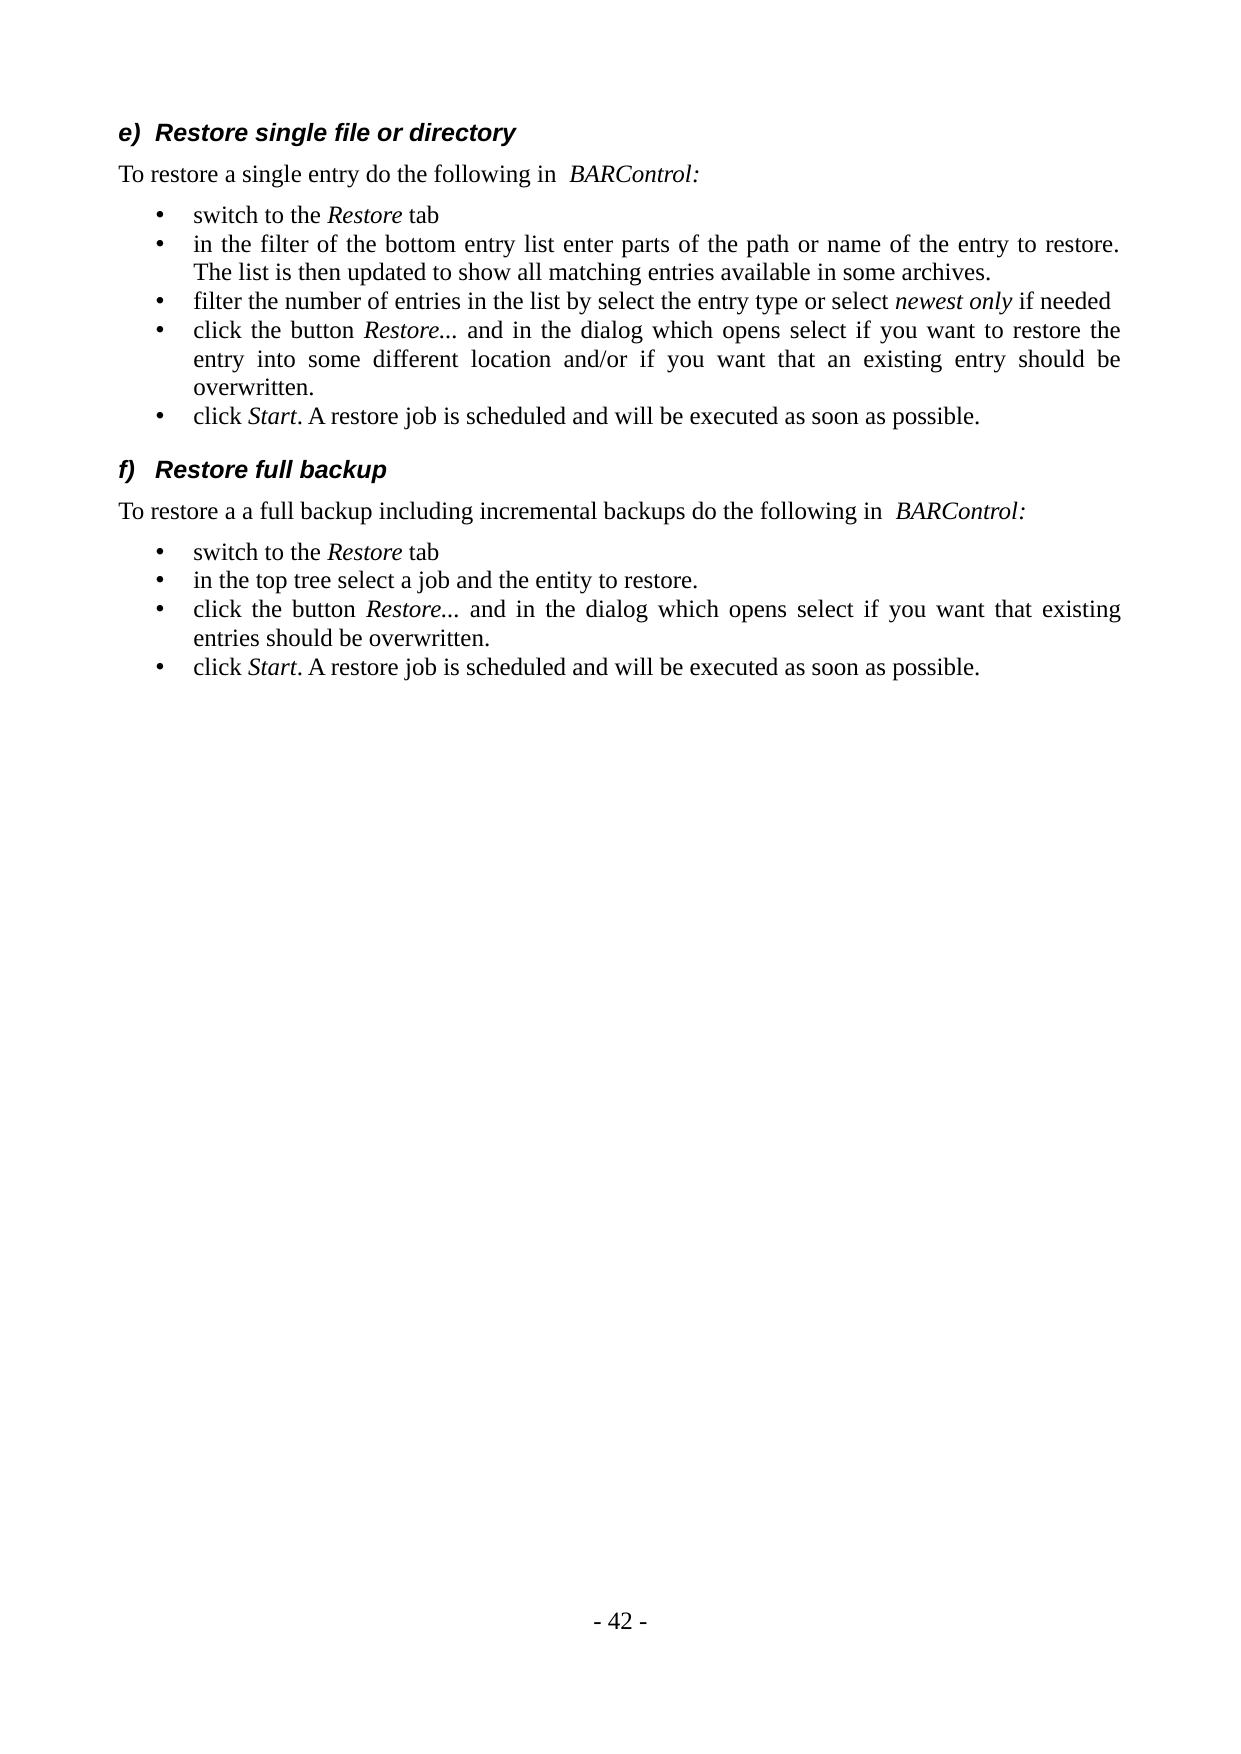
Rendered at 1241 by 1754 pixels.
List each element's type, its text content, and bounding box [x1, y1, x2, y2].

list in the filter of the bottom entry list enter parts of the path or name of the entry to restore. The list is then updated to show all matching entries available in some archives. [156, 229, 1122, 286]
list switch to the Restore tab [156, 537, 1122, 565]
list in the top tree select a job and the entity to restore. [156, 565, 1122, 594]
list click the button Restore... and in the dialog which opens select if you want that existing entries should be overwritten. [156, 594, 1122, 652]
list click Start. A restore job is scheduled and will be executed as soon as possible. [156, 401, 1122, 430]
list click Start. A restore job is scheduled and will be executed as soon as possible. [156, 652, 1122, 680]
text To restore a a full backup including incremental backups do the following in BARControl: [118, 496, 1122, 525]
list filter the number of entries in the list by select the entry type or select newest only if needed [156, 286, 1122, 315]
subtitle Restore full backup [118, 455, 1122, 484]
list switch to the Restore tab [156, 200, 1122, 229]
text To restore a single entry do the following in BARControl: [118, 159, 1122, 188]
list click the button Restore... and in the dialog which opens select if you want to restore the entry into some different location and/or if you want that an existing entry should be overwritten. [156, 315, 1122, 401]
subtitle Restore single file or directory [118, 118, 1122, 147]
